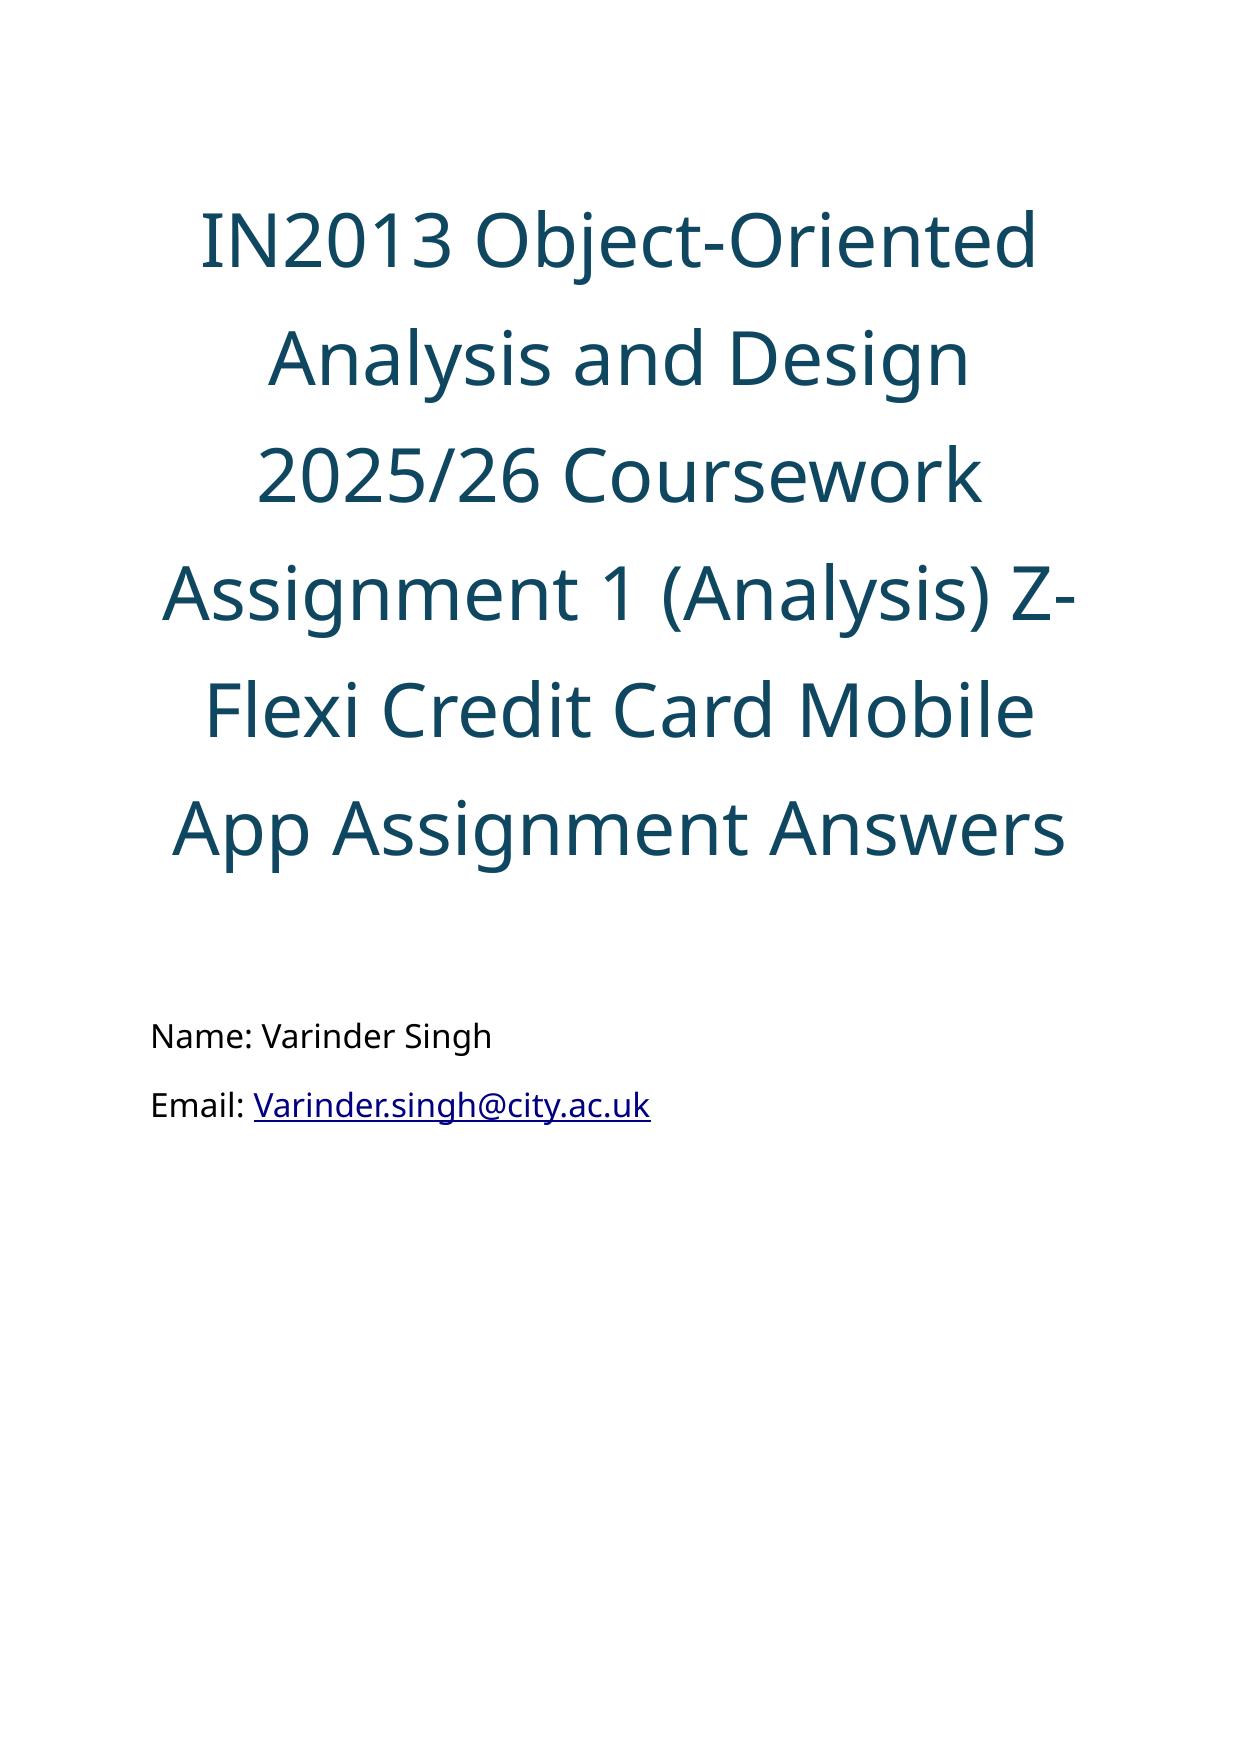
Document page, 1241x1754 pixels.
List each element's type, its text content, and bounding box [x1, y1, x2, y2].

text Name: Varinder Singh [150, 1012, 1090, 1058]
text Email: Varinder.singh@city.ac.uk [150, 1081, 1090, 1127]
subtitle IN2013 Object-Oriented Analysis and Design 2025/26 Coursework Assignment 1 (Analysis) Z-Flexi Credit Card Mobile App Assignment Answers [150, 187, 1090, 877]
